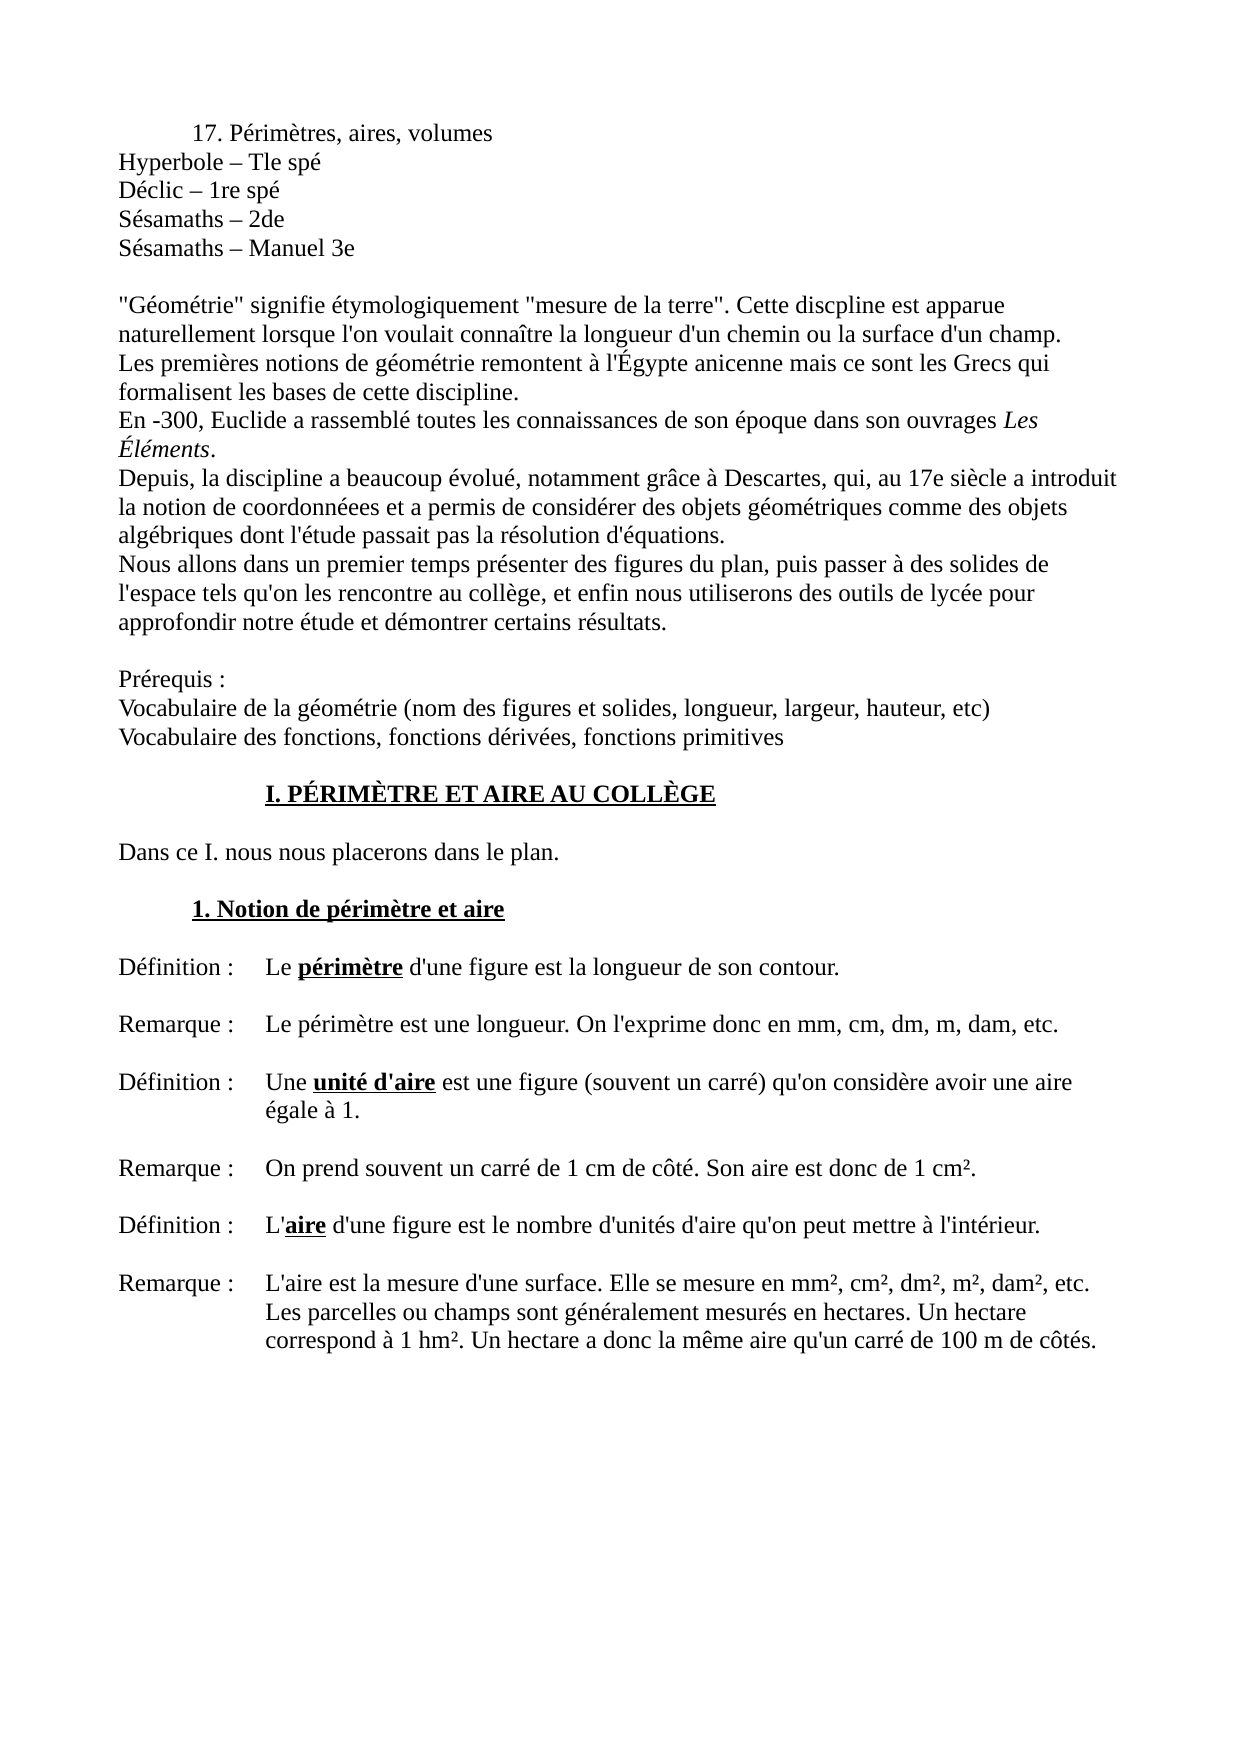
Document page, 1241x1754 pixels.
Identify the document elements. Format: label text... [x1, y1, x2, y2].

text Depuis, la discipline a beaucoup évolué, notamment grâce à Descartes, qui, au 17e siècle a introduit la notion de coordonnéees et a permis de considérer des objets géométriques comme des objets algébriques dont l'étude passait pas la résolution d'équations. [118, 463, 1122, 549]
text Hyperbole – Tle spé [118, 147, 1122, 176]
text Vocabulaire de la géométrie (nom des figures et solides, longueur, largeur, hauteur, etc) [118, 693, 1122, 722]
text Nous allons dans un premier temps présenter des figures du plan, puis passer à des solides de l'espace tels qu'on les rencontre au collège, et enfin nous utiliserons des outils de lycée pour approfondir notre étude et démontrer certains résultats. [118, 549, 1122, 636]
text Les premières notions de géométrie remontent à l'Égypte anicenne mais ce sont les Grecs qui formalisent les bases de cette discipline. [118, 348, 1122, 406]
text 17. Périmètres, aires, volumes [118, 118, 1122, 147]
text Remarque : On prend souvent un carré de 1 cm de côté. Son aire est donc de 1 cm². [118, 1153, 1122, 1182]
text Sésamaths – 2de [118, 204, 1122, 233]
text Déclic – 1re spé [118, 176, 1122, 204]
text Sésamaths – Manuel 3e [118, 233, 1122, 262]
text Dans ce I. nous nous placerons dans le plan. [118, 837, 1122, 866]
text Définition : L'aire d'une figure est le nombre d'unités d'aire qu'on peut mettre à l'intérieur. [118, 1211, 1122, 1239]
text Prérequis : [118, 664, 1122, 693]
text En -300, Euclide a rassemblé toutes les connaissances de son époque dans son ouvrages Les Éléments. [118, 406, 1122, 463]
text I. PÉRIMÈTRE ET AIRE AU COLLÈGE [118, 779, 1122, 808]
text "Géométrie" signifie étymologiquement "mesure de la terre". Cette discpline est apparue naturellement lorsque l'on voulait connaître la longueur d'un chemin ou la surface d'un champ. [118, 291, 1122, 348]
text Vocabulaire des fonctions, fonctions dérivées, fonctions primitives [118, 722, 1122, 751]
text Remarque : L'aire est la mesure d'une surface. Elle se mesure en mm², cm², dm², m², dam², etc. [118, 1268, 1122, 1297]
text Remarque : Le périmètre est une longueur. On l'exprime donc en mm, cm, dm, m, dam, etc. [118, 1009, 1122, 1038]
text 1. Notion de périmètre et aire [118, 894, 1122, 923]
text Définition : Une unité d'aire est une figure (souvent un carré) qu'on considère avoir une aire égale à 1. [118, 1067, 1122, 1124]
text Définition : Le périmètre d'une figure est la longueur de son contour. [118, 952, 1122, 981]
text Les parcelles ou champs sont généralement mesurés en hectares. Un hectare correspond à 1 hm². Un hectare a donc la même aire qu'un carré de 100 m de côtés. [118, 1297, 1122, 1354]
